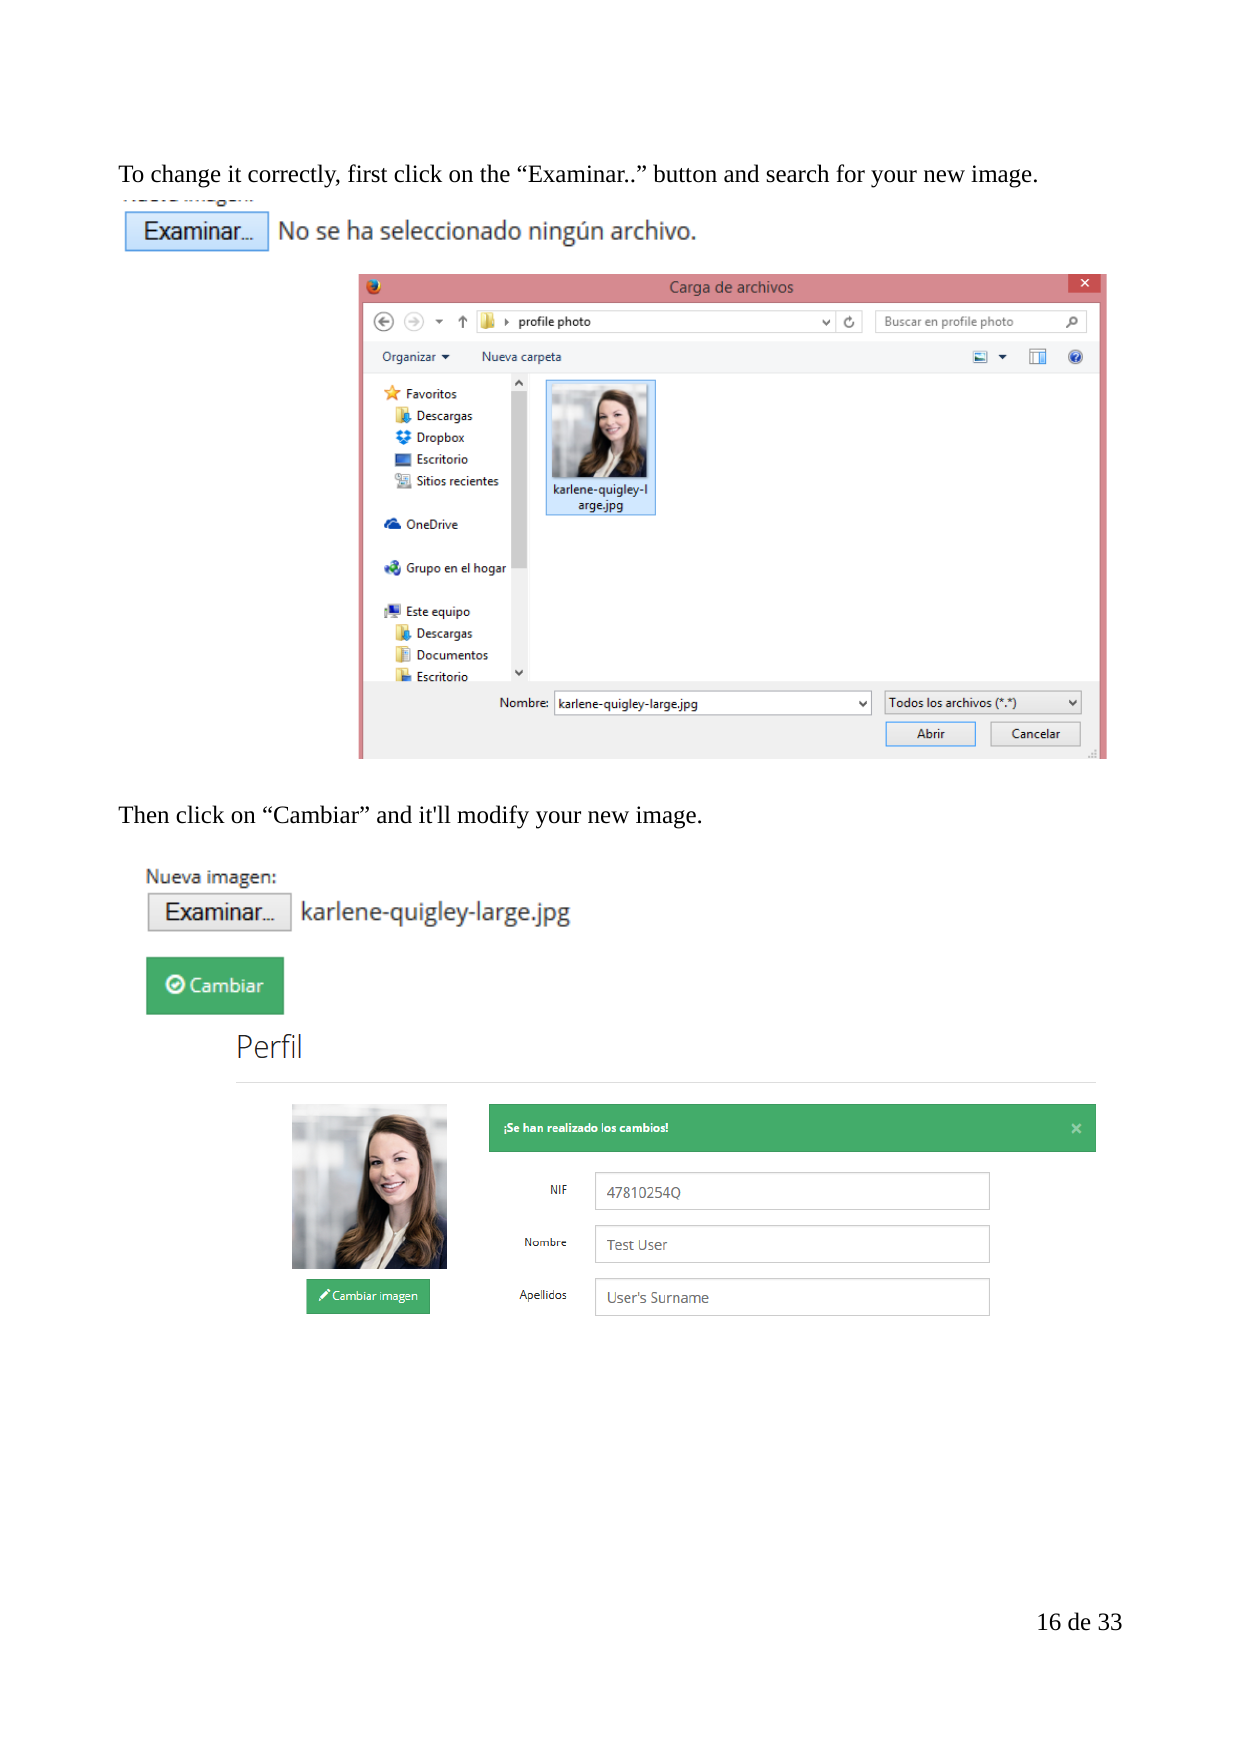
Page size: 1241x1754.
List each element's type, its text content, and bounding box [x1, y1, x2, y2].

text To change it correctly, first click on the “Examinar..” button and search for your new image. [118, 159, 1122, 188]
text Then click on “Cambiar” and it'll modify your new image. [118, 800, 1122, 828]
